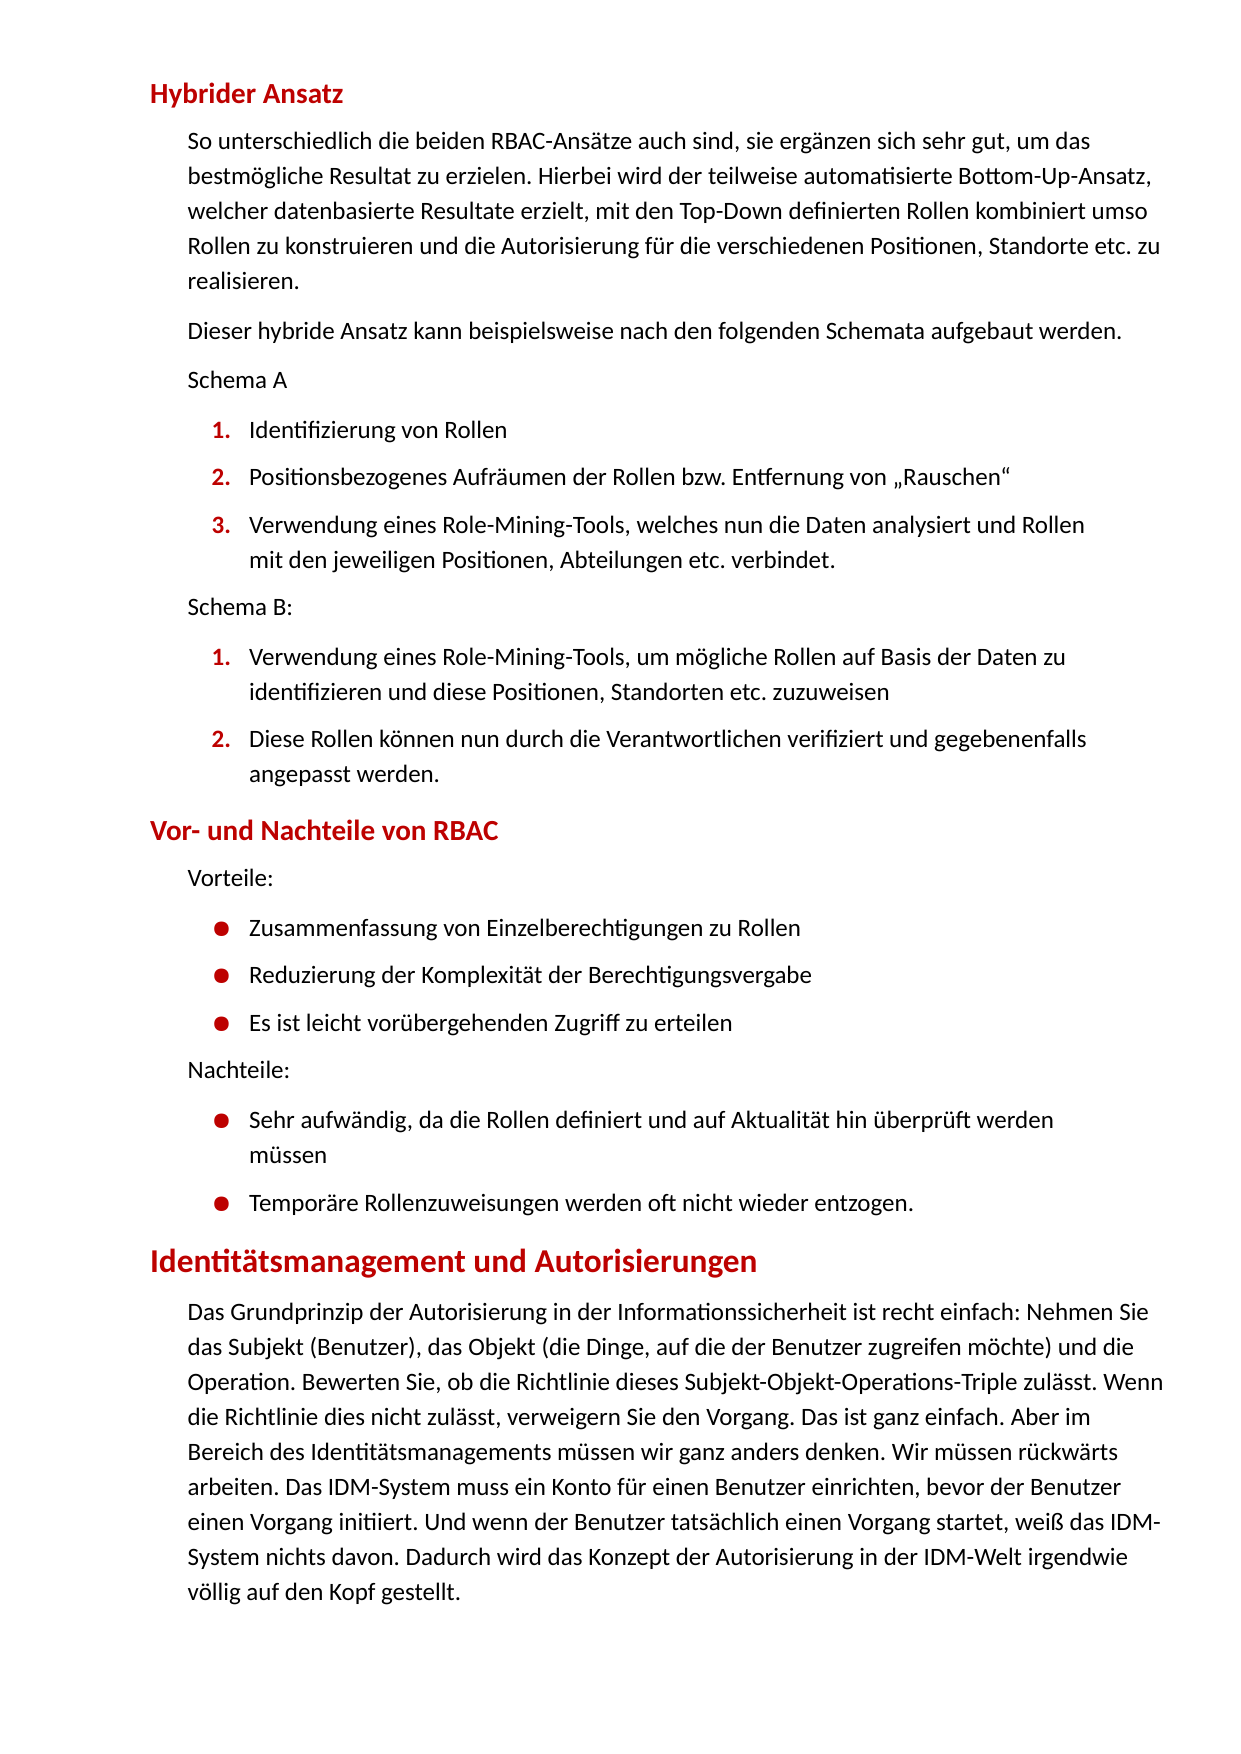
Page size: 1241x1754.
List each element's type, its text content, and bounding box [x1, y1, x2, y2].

list Reduzierung der Komplexität der Berechtigungsvergabe [211, 959, 1104, 990]
list Sehr aufwändig, da die Rollen definiert und auf Aktualität hin überprüft werden müssen [211, 1104, 1104, 1170]
text Nachteile: [187, 1054, 1165, 1085]
text So unterschiedlich die beiden RBAC-Ansätze auch sind, sie ergänzen sich sehr gut, um das bestmögliche Resultat zu erzielen. Hierbei wird der teilweise automatisierte Bottom-Up-Ansatz, welcher datenbasierte Resultate erzielt, mit den Top-Down definierten Rollen kombiniert umso Rollen zu konstruieren und die Autorisierung für die verschiedenen Positionen, Standorte etc. zu realisieren. [187, 125, 1165, 296]
list Zusammenfassung von Einzelberechtigungen zu Rollen [211, 912, 1104, 943]
text Schema A [187, 364, 1165, 395]
text Das Grundprinzip der Autorisierung in der Informationssicherheit ist recht einfach: Nehmen Sie das Subjekt (Benutzer), das Objekt (die Dinge, auf die der Benutzer zugreifen möchte) und die Operation. Bewerten Sie, ob die Richtlinie dieses Subjekt-Objekt-Operations-Triple zulässt. Wenn die Richtlinie dies nicht zulässt, verweigern Sie den Vorgang. Das ist ganz einfach. Aber im Bereich des Identitätsmanagements müssen wir ganz anders denken. Wir müssen rückwärts arbeiten. Das IDM-System muss ein Konto für einen Benutzer einrichten, bevor der Benutzer einen Vorgang initiiert. Und wenn der Benutzer tatsächlich einen Vorgang startet, weiß das IDM-System nichts davon. Dadurch wird das Konzept der Autorisierung in der IDM-Welt irgendwie völlig auf den Kopf gestellt. [187, 1296, 1165, 1606]
list Verwendung eines Role-Mining-Tools, um mögliche Rollen auf Basis der Daten zu identifizieren und diese Positionen, Standorten etc. zuzuweisen [211, 641, 1104, 707]
list Identifizierung von Rollen [211, 414, 1104, 444]
text Vorteile: [187, 862, 1165, 893]
text Schema B: [187, 591, 1165, 622]
list Temporäre Rollenzuweisungen werden oft nicht wieder entzogen. [211, 1187, 1104, 1217]
text Dieser hybride Ansatz kann beispielsweise nach den folgenden Schemata aufgebaut werden. [187, 315, 1165, 345]
list Diese Rollen können nun durch die Verantwortlichen verifiziert und gegebenenfalls angepasst werden. [211, 723, 1104, 789]
subtitle Hybrider Ansatz [150, 75, 1165, 111]
subtitle Identitätsmanagement und Autorisierungen [150, 1240, 1165, 1281]
list Verwendung eines Role-Mining-Tools, welches nun die Daten analysiert und Rollen mit den jeweiligen Positionen, Abteilungen etc. verbindet. [211, 509, 1104, 574]
subtitle Vor- und Nachteile von RBAC [150, 812, 1165, 848]
list Es ist leicht vorübergehenden Zugriff zu erteilen [211, 1007, 1104, 1038]
list Positionsbezogenes Aufräumen der Rollen bzw. Entfernung von „Rauschen“ [211, 461, 1104, 492]
